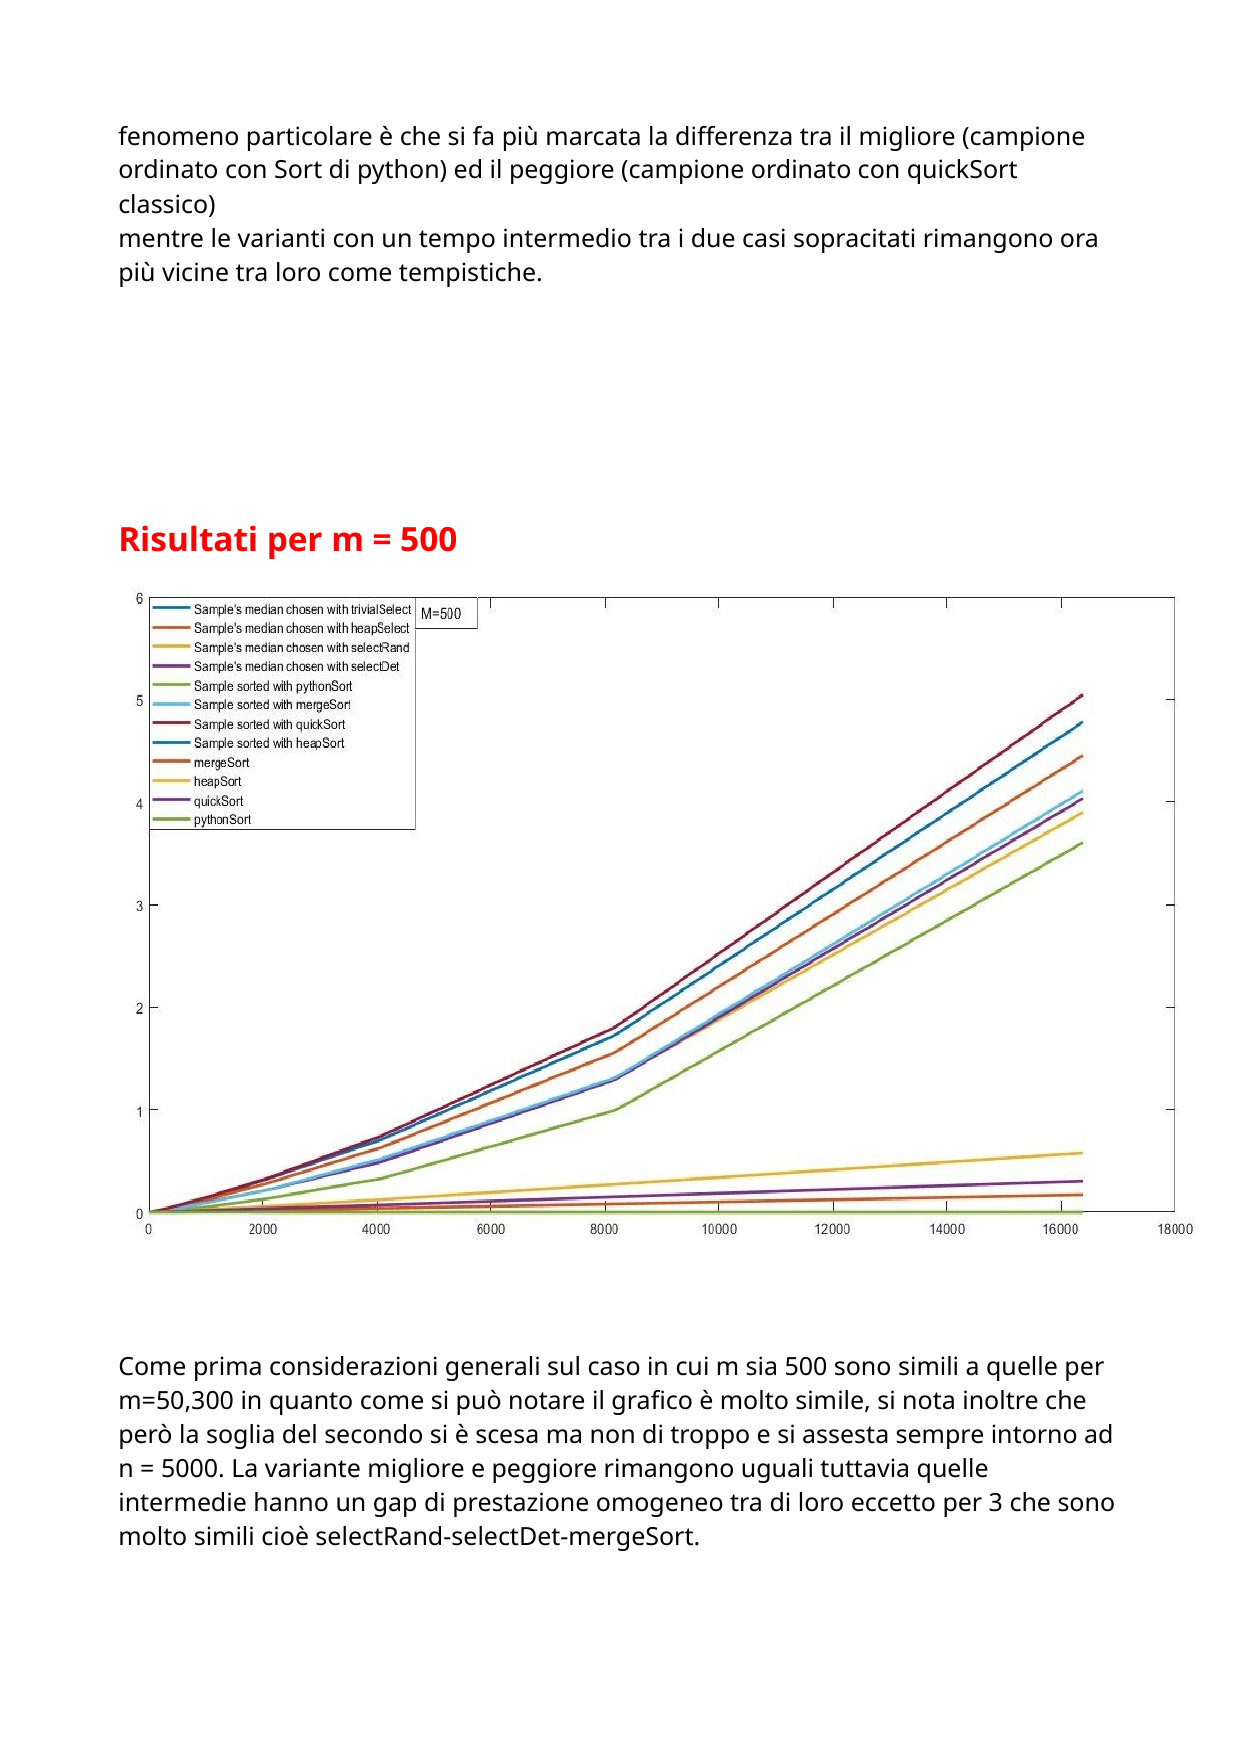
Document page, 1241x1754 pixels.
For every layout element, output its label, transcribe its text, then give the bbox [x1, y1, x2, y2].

text Come prima considerazioni generali sul caso in cui m sia 500 sono simili a quelle per m=50,300 in quanto come si può notare il grafico è molto simile, si nota inoltre che però la soglia del secondo si è scesa ma non di troppo e si assesta sempre intorno ad [118, 1349, 1122, 1451]
text fenomeno particolare è che si fa più marcata la differenza tra il migliore (campione ordinato con Sort di python) ed il peggiore (campione ordinato con quickSort classico) [118, 118, 1122, 220]
text mentre le varianti con un tempo intermedio tra i due casi sopracitati rimangono ora più vicine tra loro come tempistiche. [118, 220, 1122, 288]
text n = 5000. La variante migliore e peggiore rimangono uguali tuttavia quelle intermedie hanno un gap di prestazione omogeneo tra di loro eccetto per 3 che sono molto simili cioè selectRand-selectDet-mergeSort. [118, 1451, 1122, 1553]
text Risultati per m = 500 [118, 516, 1122, 561]
